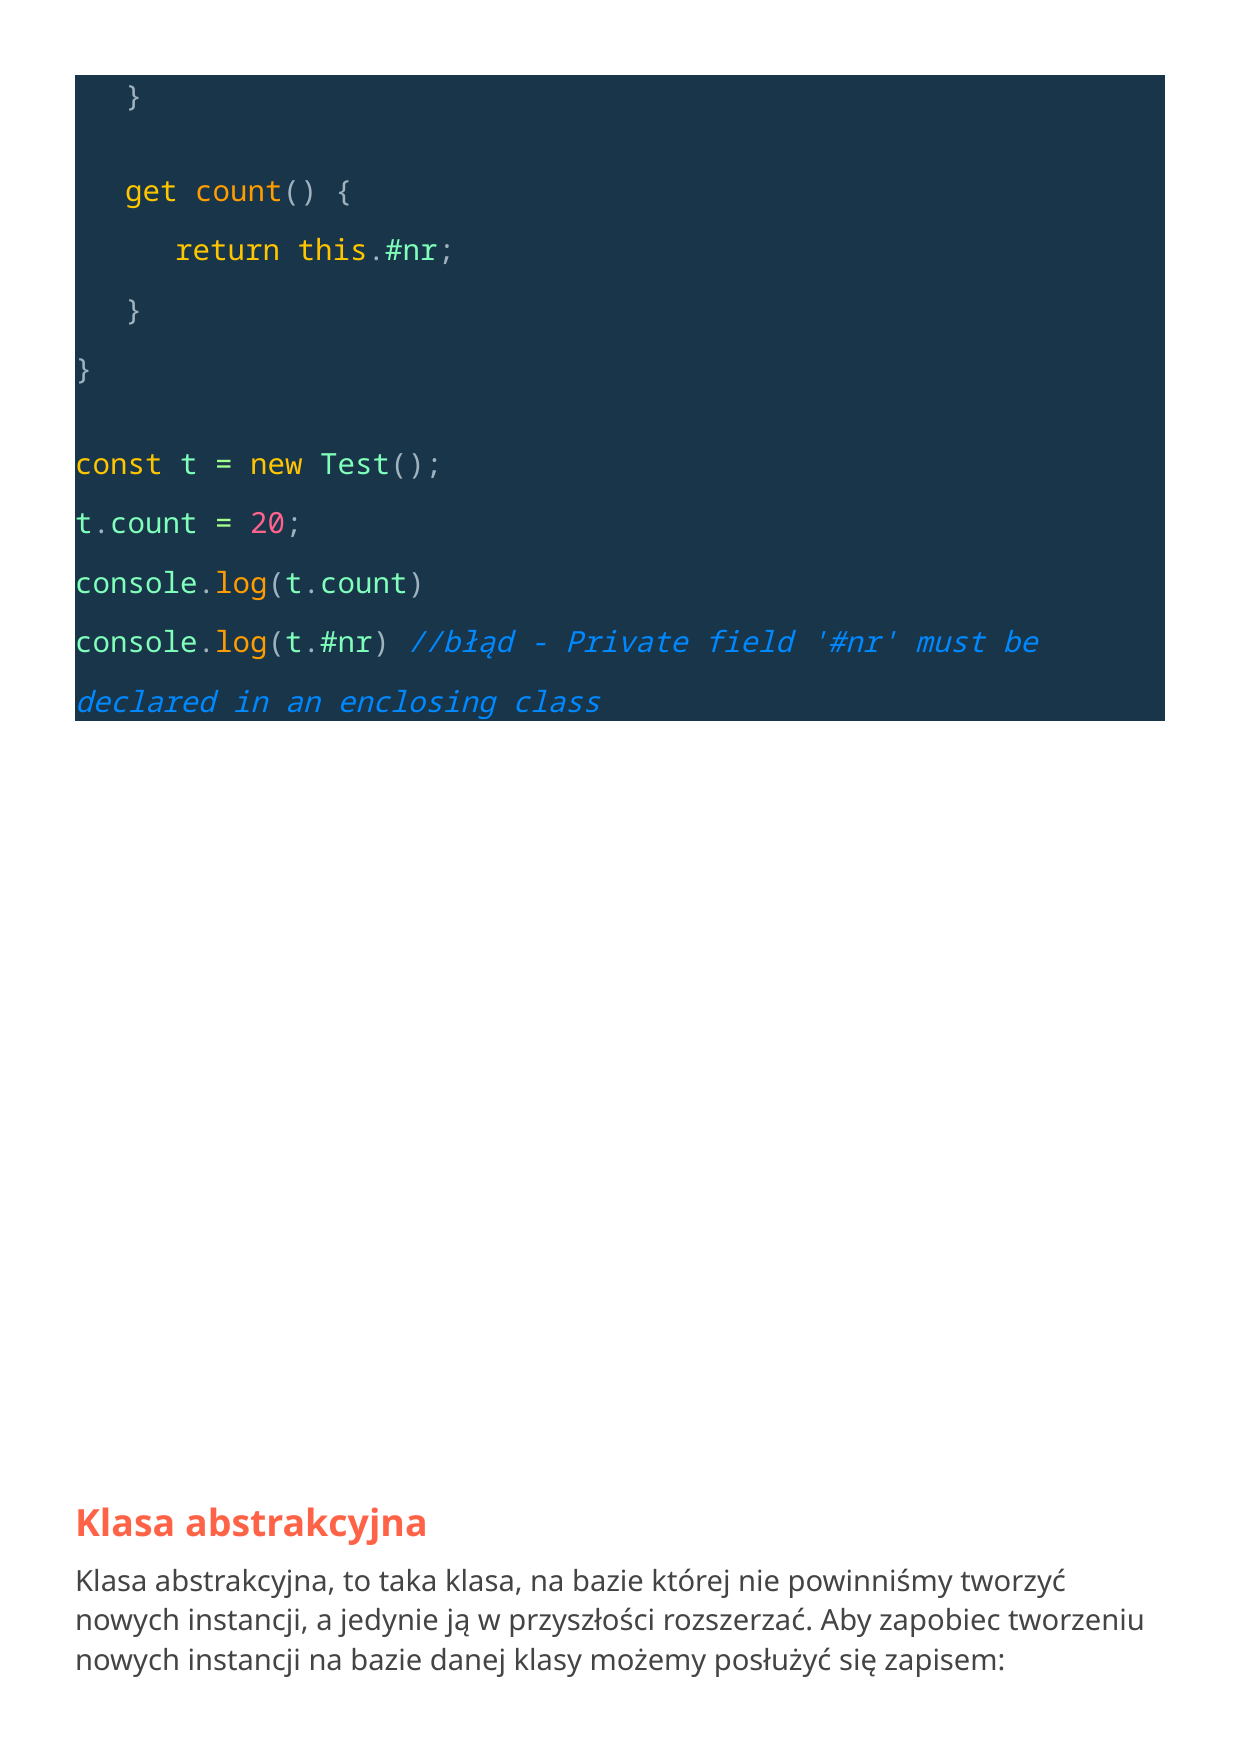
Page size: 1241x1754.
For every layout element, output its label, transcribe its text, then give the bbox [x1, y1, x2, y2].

text console.log(t.#nr) //błąd - Private field '#nr' must be declared in an enclosing class [75, 622, 1165, 721]
text const t = new Test(); [75, 443, 1165, 483]
text } [75, 289, 1165, 328]
text get count() { [75, 170, 1165, 209]
text } [75, 75, 1165, 115]
text return this.#nr; [75, 229, 1165, 269]
text } [75, 348, 1165, 388]
subtitle Klasa abstrakcyjna [75, 1496, 1165, 1547]
text console.log(t.count) [75, 562, 1165, 602]
text Klasa abstrakcyjna, to taka klasa, na bazie której nie powinniśmy tworzyć nowych instancji, a jedynie ją w przyszłości rozszerzać. Aby zapobiec tworzeniu nowych instancji na bazie danej klasy możemy posłużyć się zapisem: [75, 1560, 1165, 1679]
text t.count = 20; [75, 503, 1165, 542]
